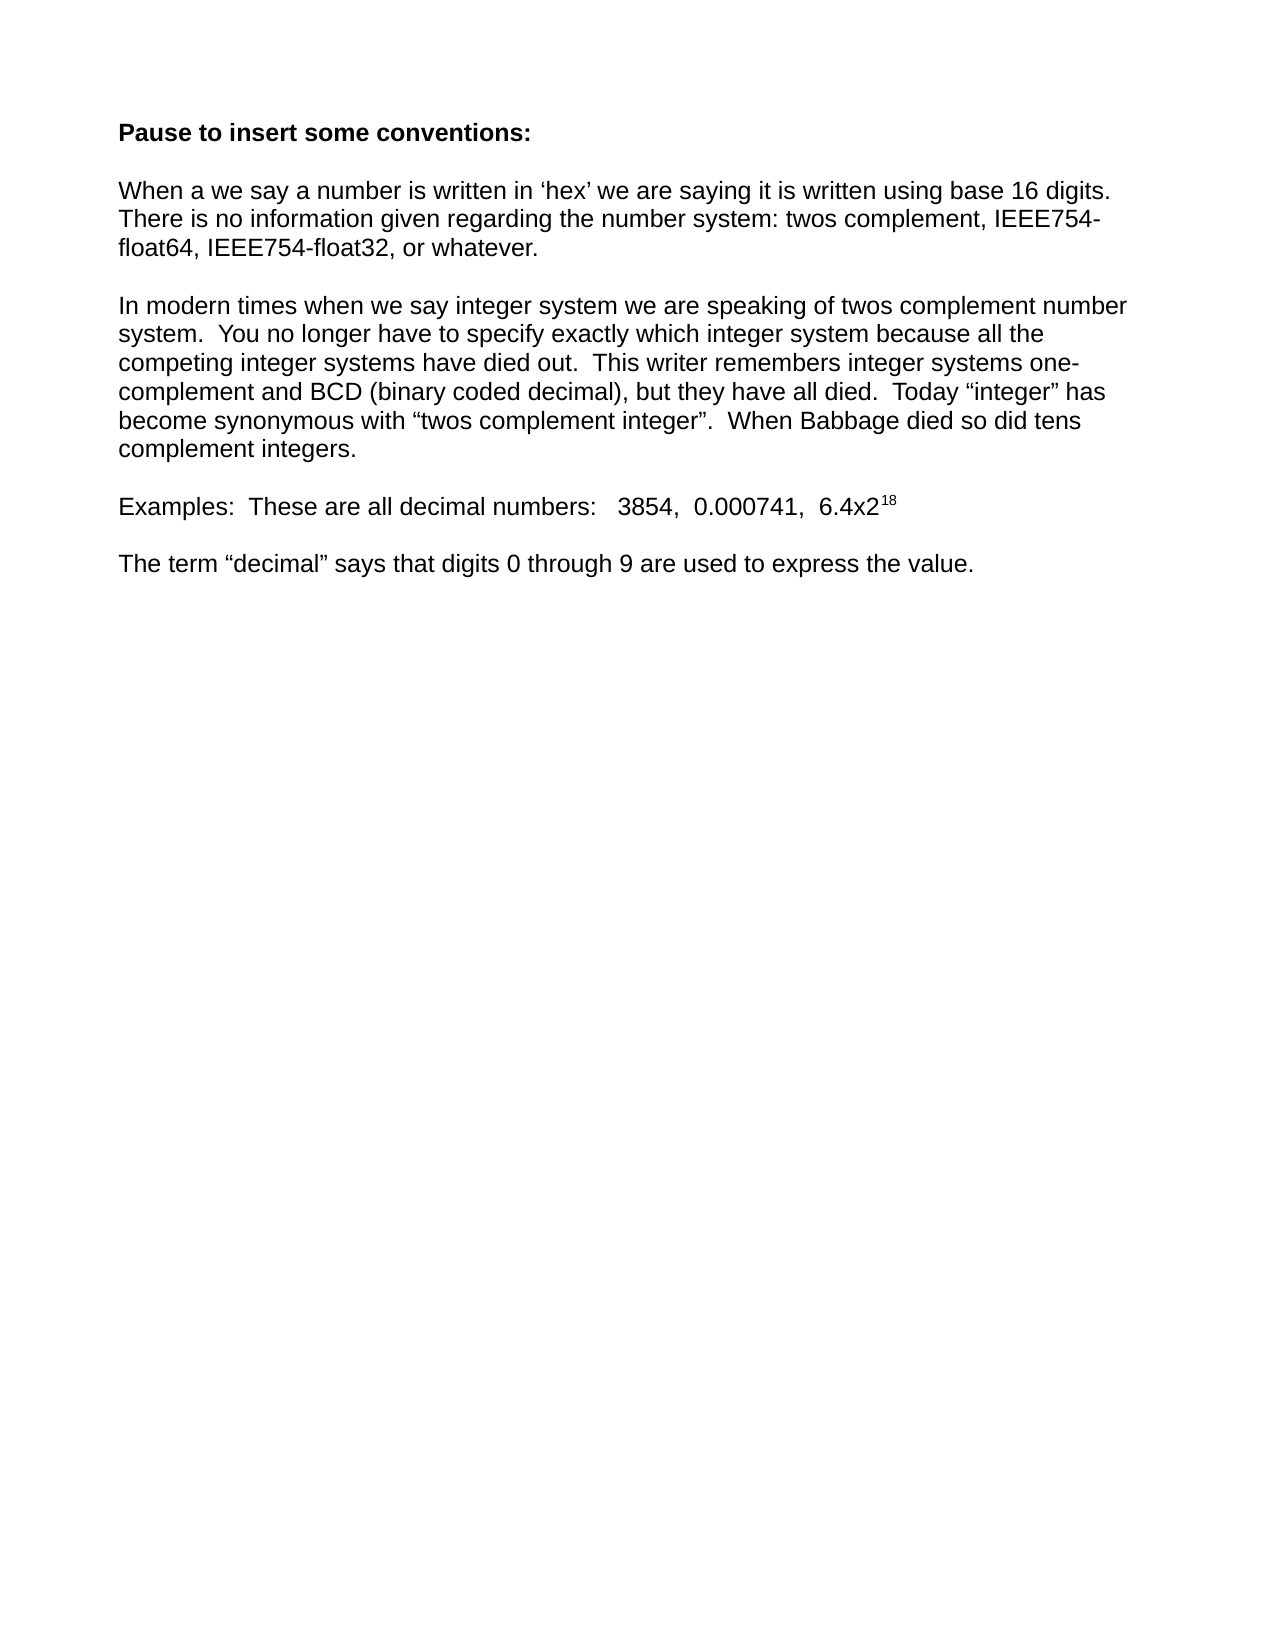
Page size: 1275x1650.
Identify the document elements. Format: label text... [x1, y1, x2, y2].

text The term “decimal” says that digits 0 through 9 are used to express the value. [118, 549, 1157, 578]
text Examples: These are all decimal numbers: 3854, 0.000741, 6.4x218 [118, 492, 1157, 521]
text Pause to insert some conventions: [118, 118, 1157, 147]
text In modern times when we say integer system we are speaking of twos complement number system. You no longer have to specify exactly which integer system because all the competing integer systems have died out. This writer remembers integer systems one-complement and BCD (binary coded decimal), but they have all died. Today “integer” has become synonymous with “twos complement integer”. When Babbage died so did tens complement integers. [118, 291, 1157, 463]
text When a we say a number is written in ‘hex’ we are saying it is written using base 16 digits. There is no information given regarding the number system: twos complement, IEEE754-float64, IEEE754-float32, or whatever. [118, 176, 1157, 262]
